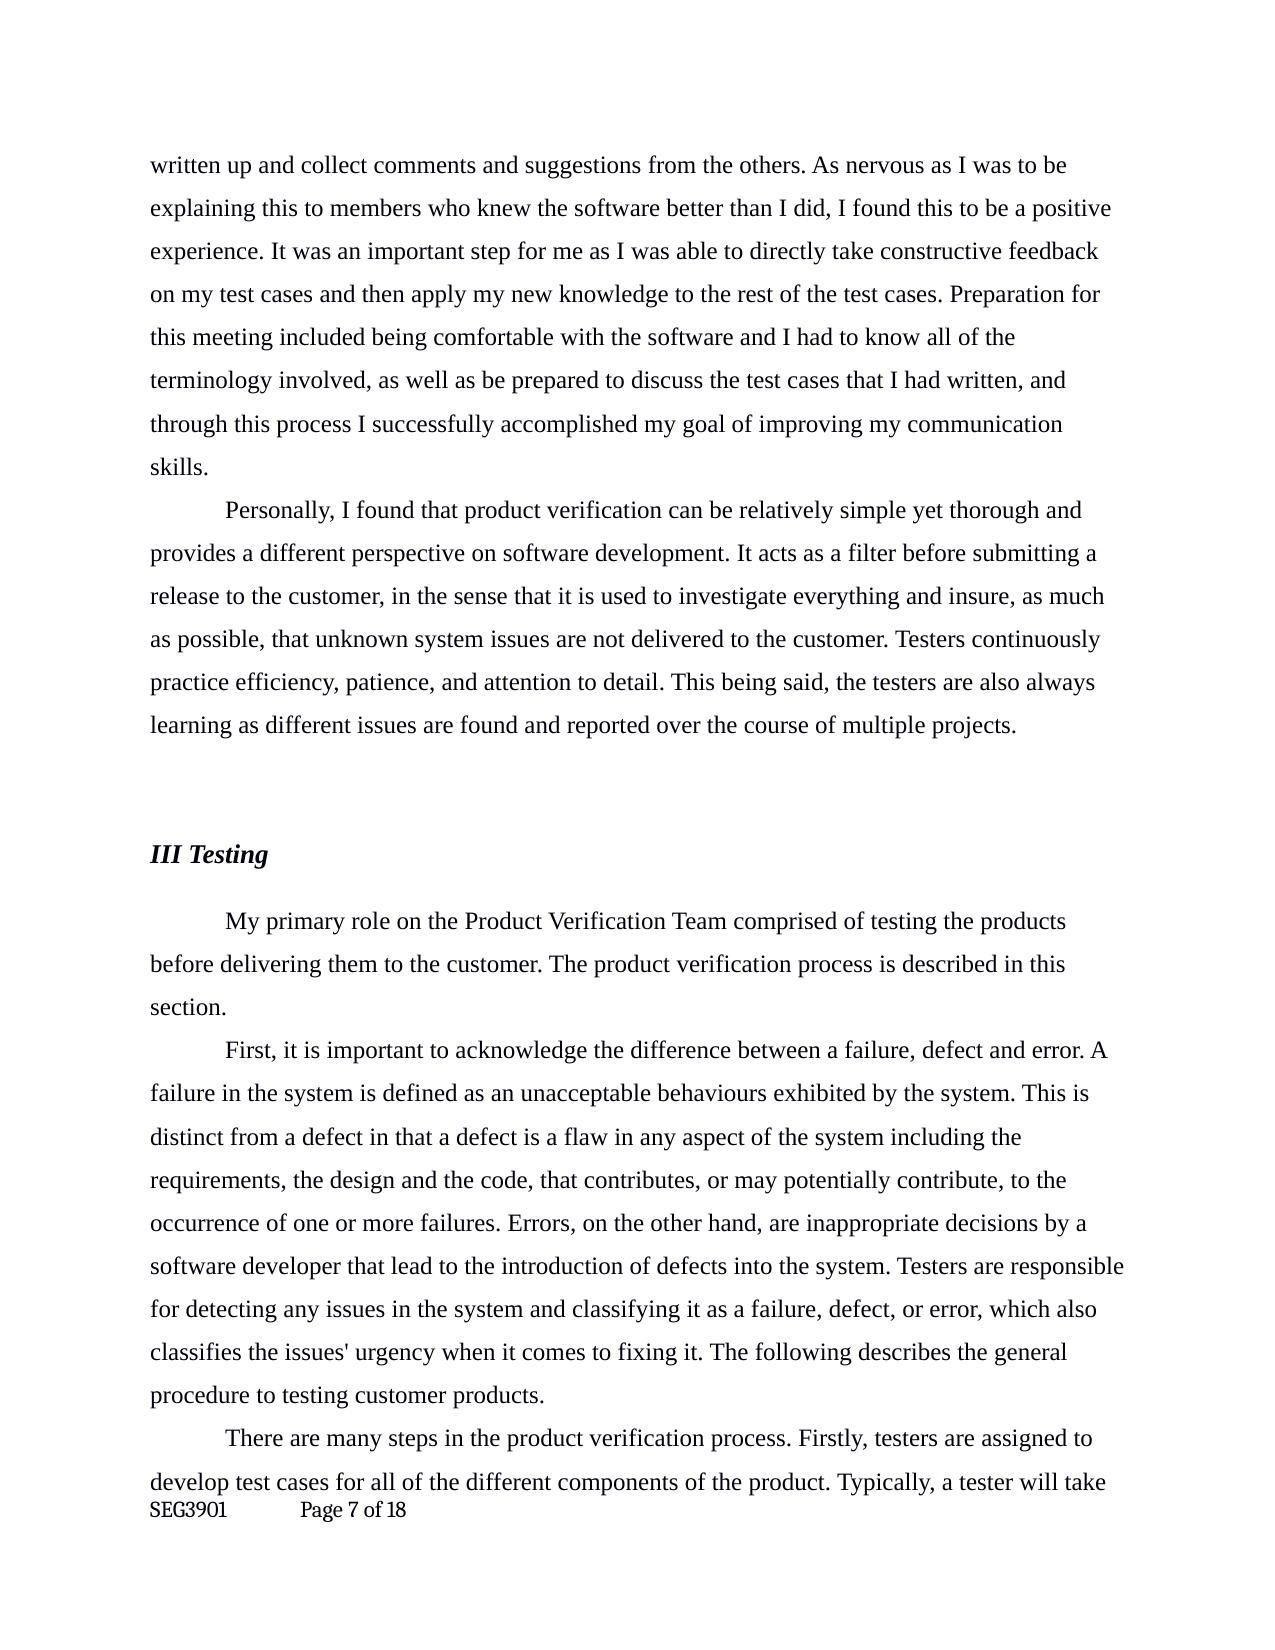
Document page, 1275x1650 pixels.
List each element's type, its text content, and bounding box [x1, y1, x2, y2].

text Personally, I found that product verification can be relatively simple yet thorough and provides a different perspective on software development. It acts as a filter before submitting a release to the customer, in the sense that it is used to investigate everything and insure, as much as possible, that unknown system issues are not delivered to the customer. Testers continuously practice efficiency, patience, and attention to detail. This being said, the testers are also always learning as different issues are found and reported over the course of multiple projects. [150, 495, 1125, 739]
text There are many steps in the product verification process. Firstly, testers are assigned to develop test cases for all of the different components of the product. Typically, a tester will take [150, 1423, 1125, 1495]
text III Testing [150, 838, 1125, 870]
text My primary role on the Product Verification Team comprised of testing the products before delivering them to the customer. The product verification process is described in this section. [150, 906, 1125, 1021]
text First, it is important to acknowledge the difference between a failure, defect and error. A failure in the system is defined as an unacceptable behaviours exhibited by the system. This is distinct from a defect in that a defect is a flaw in any aspect of the system including the requirements, the design and the code, that contributes, or may potentially contribute, to the occurrence of one or more failures. Errors, on the other hand, are inappropriate decisions by a software developer that lead to the introduction of defects into the system. Testers are responsible for detecting any issues in the system and classifying it as a failure, defect, or error, which also classifies the issues' urgency when it comes to fixing it. The following describes the general procedure to testing customer products. [150, 1035, 1125, 1409]
text written up and collect comments and suggestions from the others. As nervous as I was to be explaining this to members who knew the software better than I did, I found this to be a positive experience. It was an important step for me as I was able to directly take constructive feedback on my test cases and then apply my new knowledge to the rest of the test cases. Preparation for this meeting included being comfortable with the software and I had to know all of the terminology involved, as well as be prepared to discuss the test cases that I had written, and through this process I successfully accomplished my goal of improving my communication skills. [150, 150, 1125, 481]
